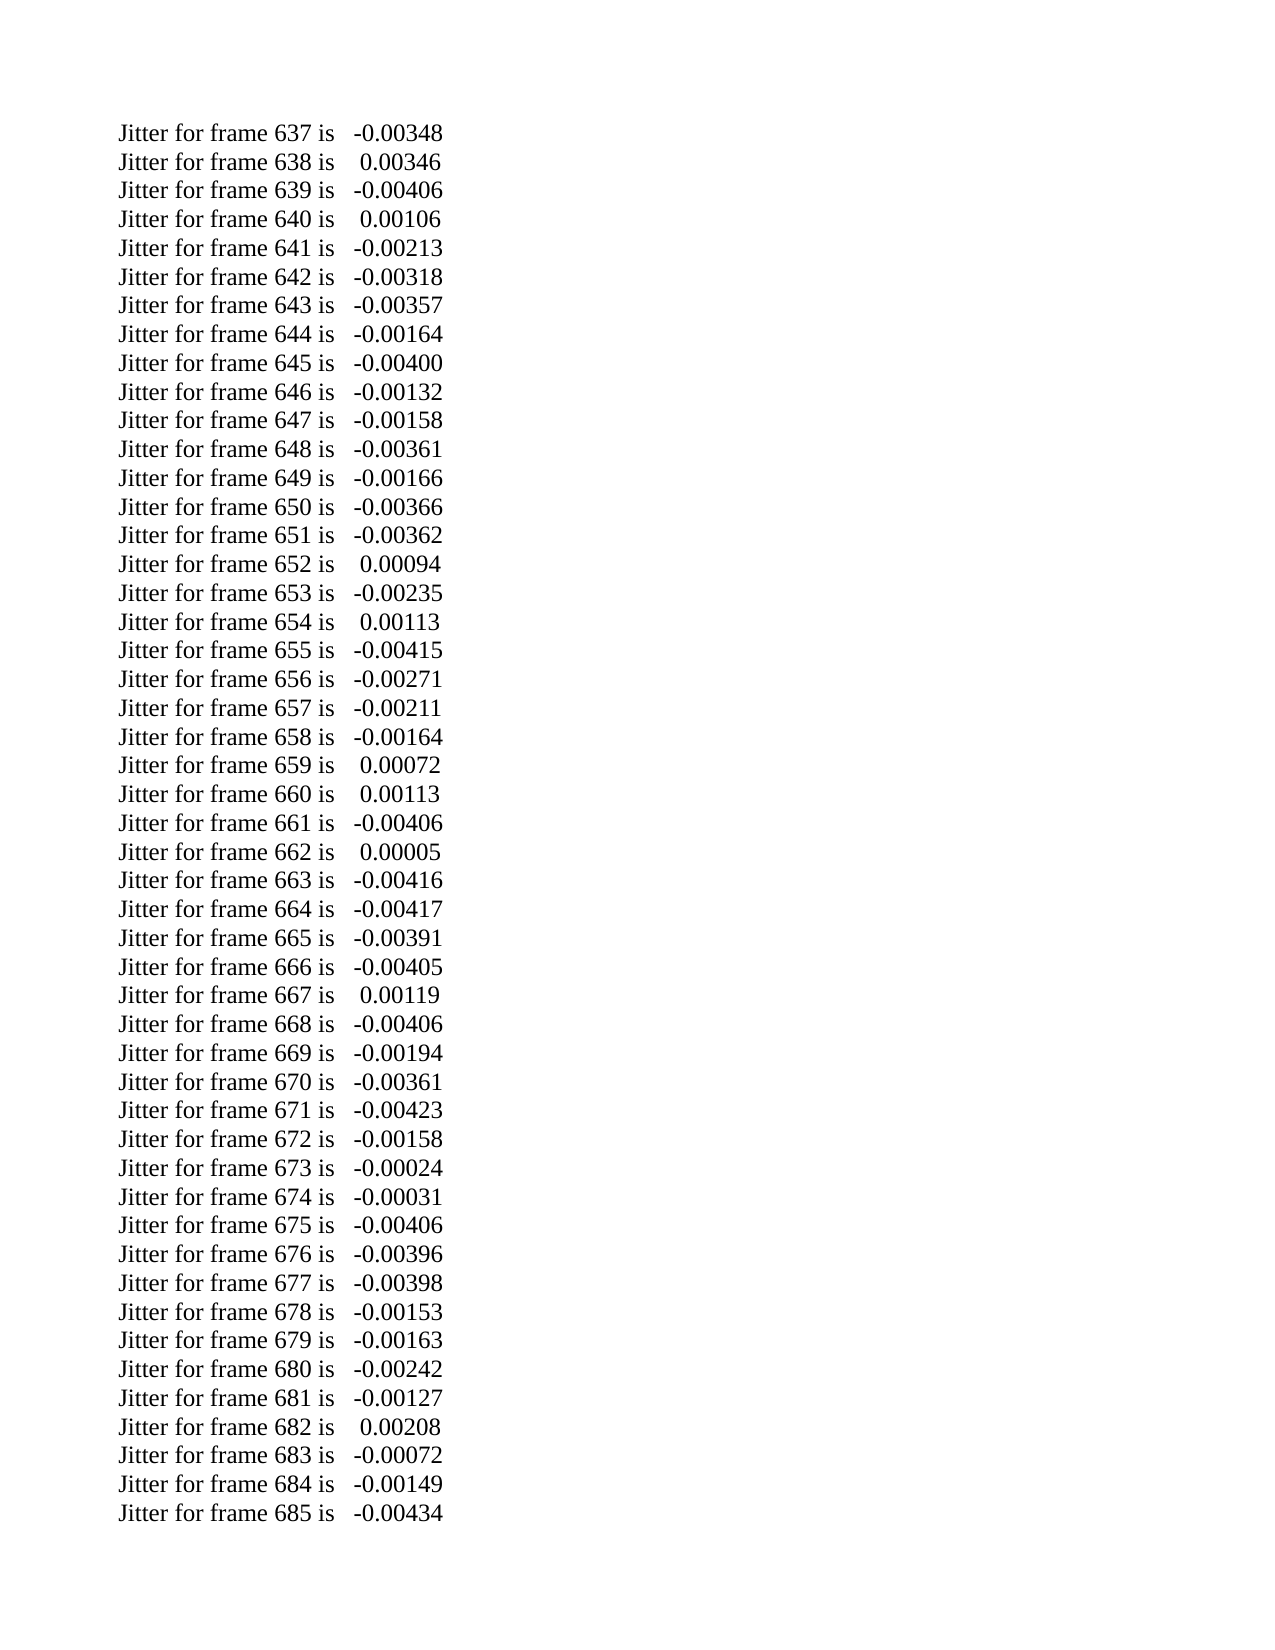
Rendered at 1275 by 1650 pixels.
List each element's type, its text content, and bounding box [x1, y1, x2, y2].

text Jitter for frame 642 is -0.00318 [118, 262, 1157, 291]
text Jitter for frame 666 is -0.00405 [118, 952, 1157, 981]
text Jitter for frame 680 is -0.00242 [118, 1354, 1157, 1383]
text Jitter for frame 672 is -0.00158 [118, 1124, 1157, 1153]
text Jitter for frame 656 is -0.00271 [118, 664, 1157, 693]
text Jitter for frame 654 is 0.00113 [118, 607, 1157, 636]
text Jitter for frame 641 is -0.00213 [118, 233, 1157, 262]
text Jitter for frame 653 is -0.00235 [118, 578, 1157, 607]
text Jitter for frame 679 is -0.00163 [118, 1326, 1157, 1354]
text Jitter for frame 684 is -0.00149 [118, 1469, 1157, 1498]
text Jitter for frame 681 is -0.00127 [118, 1383, 1157, 1412]
text Jitter for frame 662 is 0.00005 [118, 837, 1157, 866]
text Jitter for frame 637 is -0.00348 [118, 118, 1157, 147]
text Jitter for frame 673 is -0.00024 [118, 1153, 1157, 1182]
text Jitter for frame 659 is 0.00072 [118, 751, 1157, 779]
text Jitter for frame 685 is -0.00434 [118, 1498, 1157, 1527]
text Jitter for frame 649 is -0.00166 [118, 463, 1157, 492]
text Jitter for frame 638 is 0.00346 [118, 147, 1157, 176]
text Jitter for frame 644 is -0.00164 [118, 319, 1157, 348]
text Jitter for frame 675 is -0.00406 [118, 1211, 1157, 1239]
text Jitter for frame 660 is 0.00113 [118, 779, 1157, 808]
text Jitter for frame 643 is -0.00357 [118, 291, 1157, 319]
text Jitter for frame 647 is -0.00158 [118, 406, 1157, 434]
text Jitter for frame 658 is -0.00164 [118, 722, 1157, 751]
text Jitter for frame 670 is -0.00361 [118, 1067, 1157, 1096]
text Jitter for frame 663 is -0.00416 [118, 866, 1157, 894]
text Jitter for frame 645 is -0.00400 [118, 348, 1157, 377]
text Jitter for frame 668 is -0.00406 [118, 1009, 1157, 1038]
text Jitter for frame 651 is -0.00362 [118, 521, 1157, 549]
text Jitter for frame 646 is -0.00132 [118, 377, 1157, 406]
text Jitter for frame 682 is 0.00208 [118, 1412, 1157, 1441]
text Jitter for frame 665 is -0.00391 [118, 923, 1157, 952]
text Jitter for frame 674 is -0.00031 [118, 1182, 1157, 1211]
text Jitter for frame 667 is 0.00119 [118, 981, 1157, 1009]
text Jitter for frame 652 is 0.00094 [118, 549, 1157, 578]
text Jitter for frame 677 is -0.00398 [118, 1268, 1157, 1297]
text Jitter for frame 639 is -0.00406 [118, 176, 1157, 204]
text Jitter for frame 676 is -0.00396 [118, 1239, 1157, 1268]
text Jitter for frame 678 is -0.00153 [118, 1297, 1157, 1326]
text Jitter for frame 648 is -0.00361 [118, 434, 1157, 463]
text Jitter for frame 661 is -0.00406 [118, 808, 1157, 837]
text Jitter for frame 669 is -0.00194 [118, 1038, 1157, 1067]
text Jitter for frame 664 is -0.00417 [118, 894, 1157, 923]
text Jitter for frame 683 is -0.00072 [118, 1441, 1157, 1469]
text Jitter for frame 655 is -0.00415 [118, 636, 1157, 664]
text Jitter for frame 640 is 0.00106 [118, 204, 1157, 233]
text Jitter for frame 650 is -0.00366 [118, 492, 1157, 521]
text Jitter for frame 671 is -0.00423 [118, 1096, 1157, 1124]
text Jitter for frame 657 is -0.00211 [118, 693, 1157, 722]
